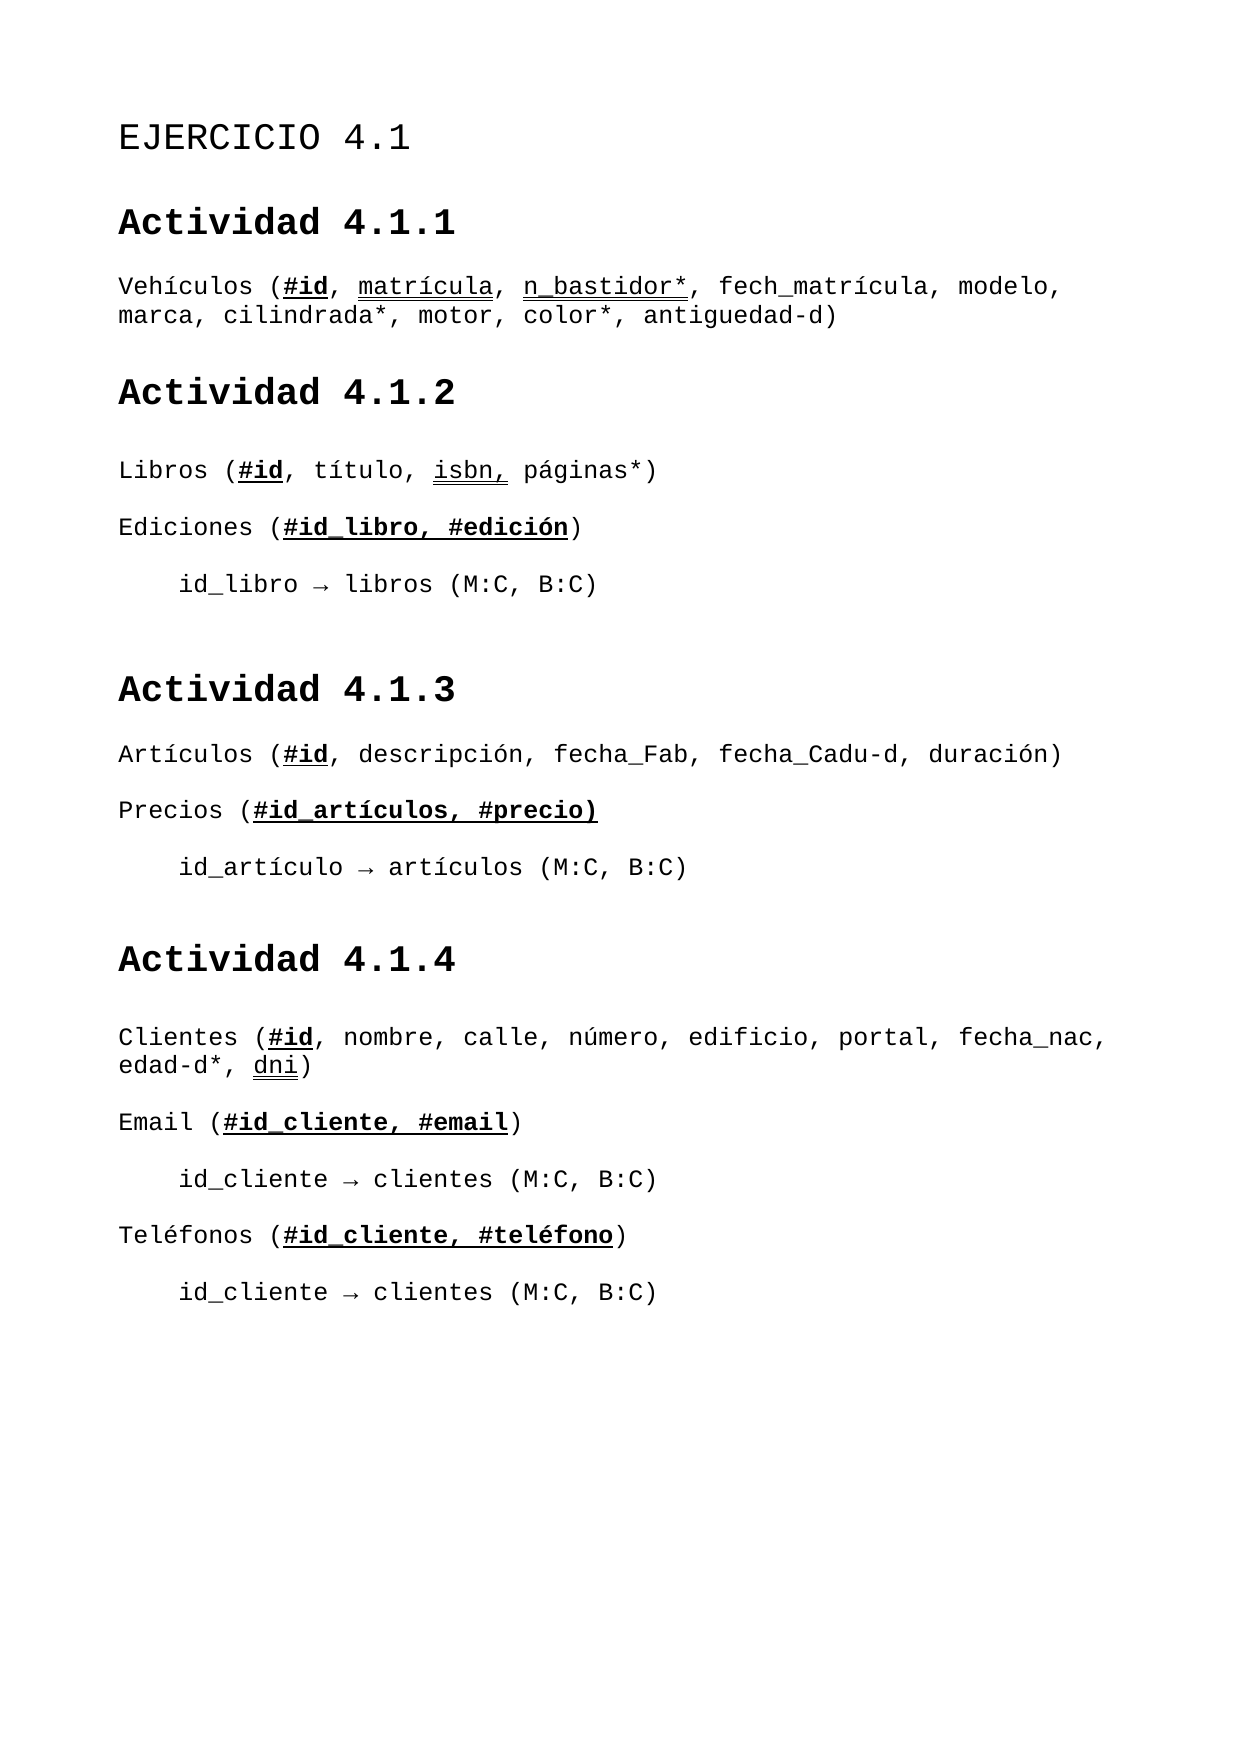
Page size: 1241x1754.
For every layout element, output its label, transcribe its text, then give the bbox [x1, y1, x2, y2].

text Vehículos (#id, matrícula, n_bastidor*, fech_matrícula, modelo, marca, cilindrada*, motor, color*, antiguedad-d) [118, 274, 1122, 331]
text Clientes (#id, nombre, calle, número, edificio, portal, fecha_nac, edad-d*, dni) [118, 1025, 1122, 1081]
text Libros (#id, título, isbn, páginas*) [118, 458, 1122, 486]
text id_libro → libros (M:C, B:C) [118, 571, 1122, 600]
text EJERCICIO 4.1 [118, 118, 1122, 161]
text Precios (#id_artículos, #precio) [118, 798, 1122, 826]
text Actividad 4.1.2 [118, 373, 1122, 416]
text Actividad 4.1.4 [118, 940, 1122, 982]
text Artículos (#id, descripción, fecha_Fab, fecha_Cadu-d, duración) [118, 741, 1122, 770]
text Email (#id_cliente, #email) [118, 1110, 1122, 1138]
text id_cliente → clientes (M:C, B:C) [118, 1166, 1122, 1195]
text Actividad 4.1.3 [118, 671, 1122, 713]
text id_cliente → clientes (M:C, B:C) [118, 1280, 1122, 1308]
text Ediciones (#id_libro, #edición) [118, 515, 1122, 543]
text Actividad 4.1.1 [118, 203, 1122, 246]
text Teléfonos (#id_cliente, #teléfono) [118, 1223, 1122, 1251]
text id_artículo → artículos (M:C, B:C) [118, 855, 1122, 883]
